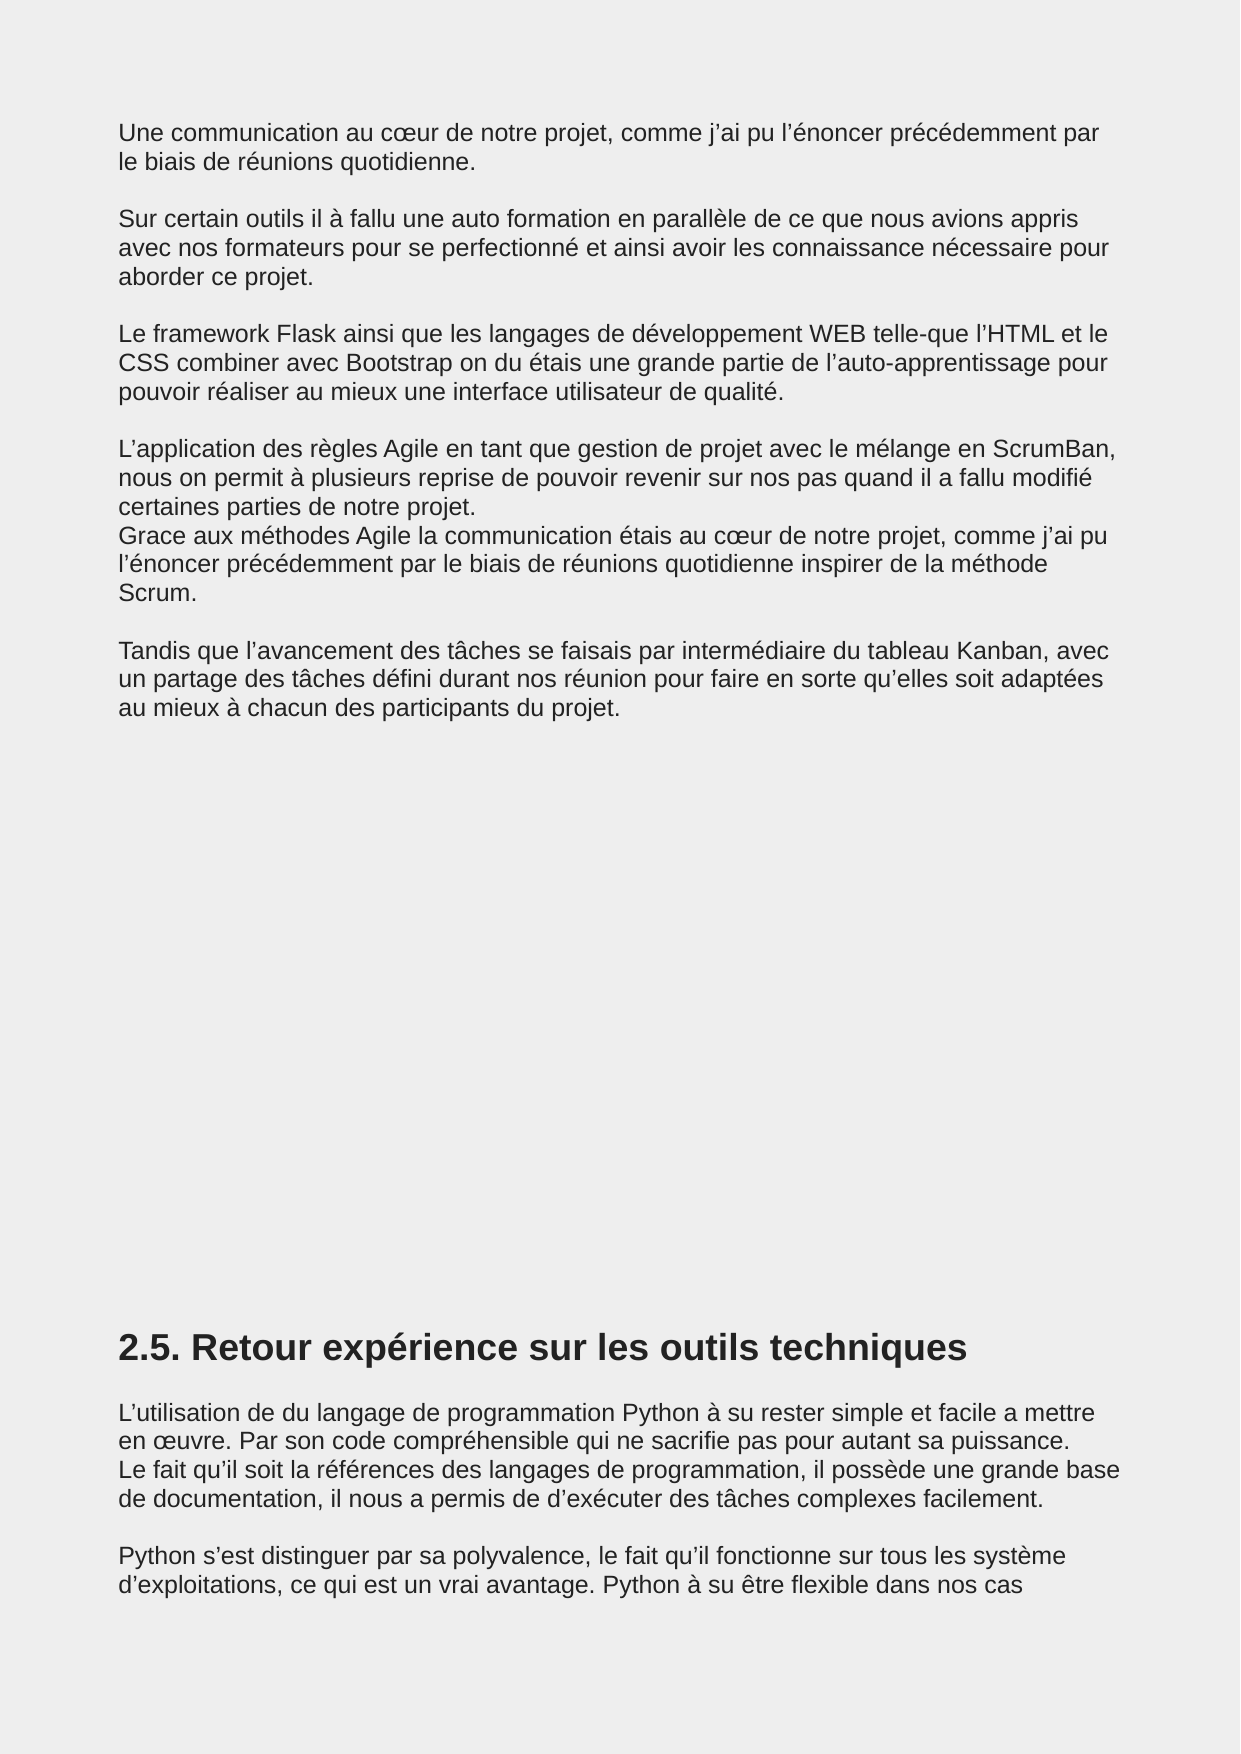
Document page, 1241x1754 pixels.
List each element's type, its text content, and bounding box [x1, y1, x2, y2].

text Le fait qu’il soit la références des langages de programmation, il possède une grande base de documentation, il nous a permis de d’exécuter des tâches complexes facilement. [118, 1455, 1122, 1512]
text L’application des règles Agile en tant que gestion de projet avec le mélange en ScrumBan, [118, 434, 1122, 463]
text Python s’est distinguer par sa polyvalence, le fait qu’il fonctionne sur tous les système d’exploitations, ce qui est un vrai avantage. Python à su être flexible dans nos cas [118, 1541, 1122, 1599]
text Sur certain outils il à fallu une auto formation en parallèle de ce que nous avions appris avec nos formateurs pour se perfectionné et ainsi avoir les connaissance nécessaire pour aborder ce projet. [118, 204, 1122, 291]
text nous on permit à plusieurs reprise de pouvoir revenir sur nos pas quand il a fallu modifié certaines parties de notre projet. [118, 463, 1122, 521]
text L’utilisation de du langage de programmation Python à su rester simple et facile a mettre en œuvre. Par son code compréhensible qui ne sacrifie pas pour autant sa puissance. [118, 1397, 1122, 1455]
text 2.5. Retour expérience sur les outils techniques [118, 1326, 1122, 1369]
text Grace aux méthodes Agile la communication étais au cœur de notre projet, comme j’ai pu l’énoncer précédemment par le biais de réunions quotidienne inspirer de la méthode Scrum. [118, 521, 1122, 607]
text Le framework Flask ainsi que les langages de développement WEB telle-que l’HTML et le CSS combiner avec Bootstrap on du étais une grande partie de l’auto-apprentissage pour pouvoir réaliser au mieux une interface utilisateur de qualité. [118, 319, 1122, 406]
text Tandis que l’avancement des tâches se faisais par intermédiaire du tableau Kanban, avec un partage des tâches défini durant nos réunion pour faire en sorte qu’elles soit adaptées au mieux à chacun des participants du projet. [118, 636, 1122, 722]
text Une communication au cœur de notre projet, comme j’ai pu l’énoncer précédemment par le biais de réunions quotidienne. [118, 118, 1122, 176]
